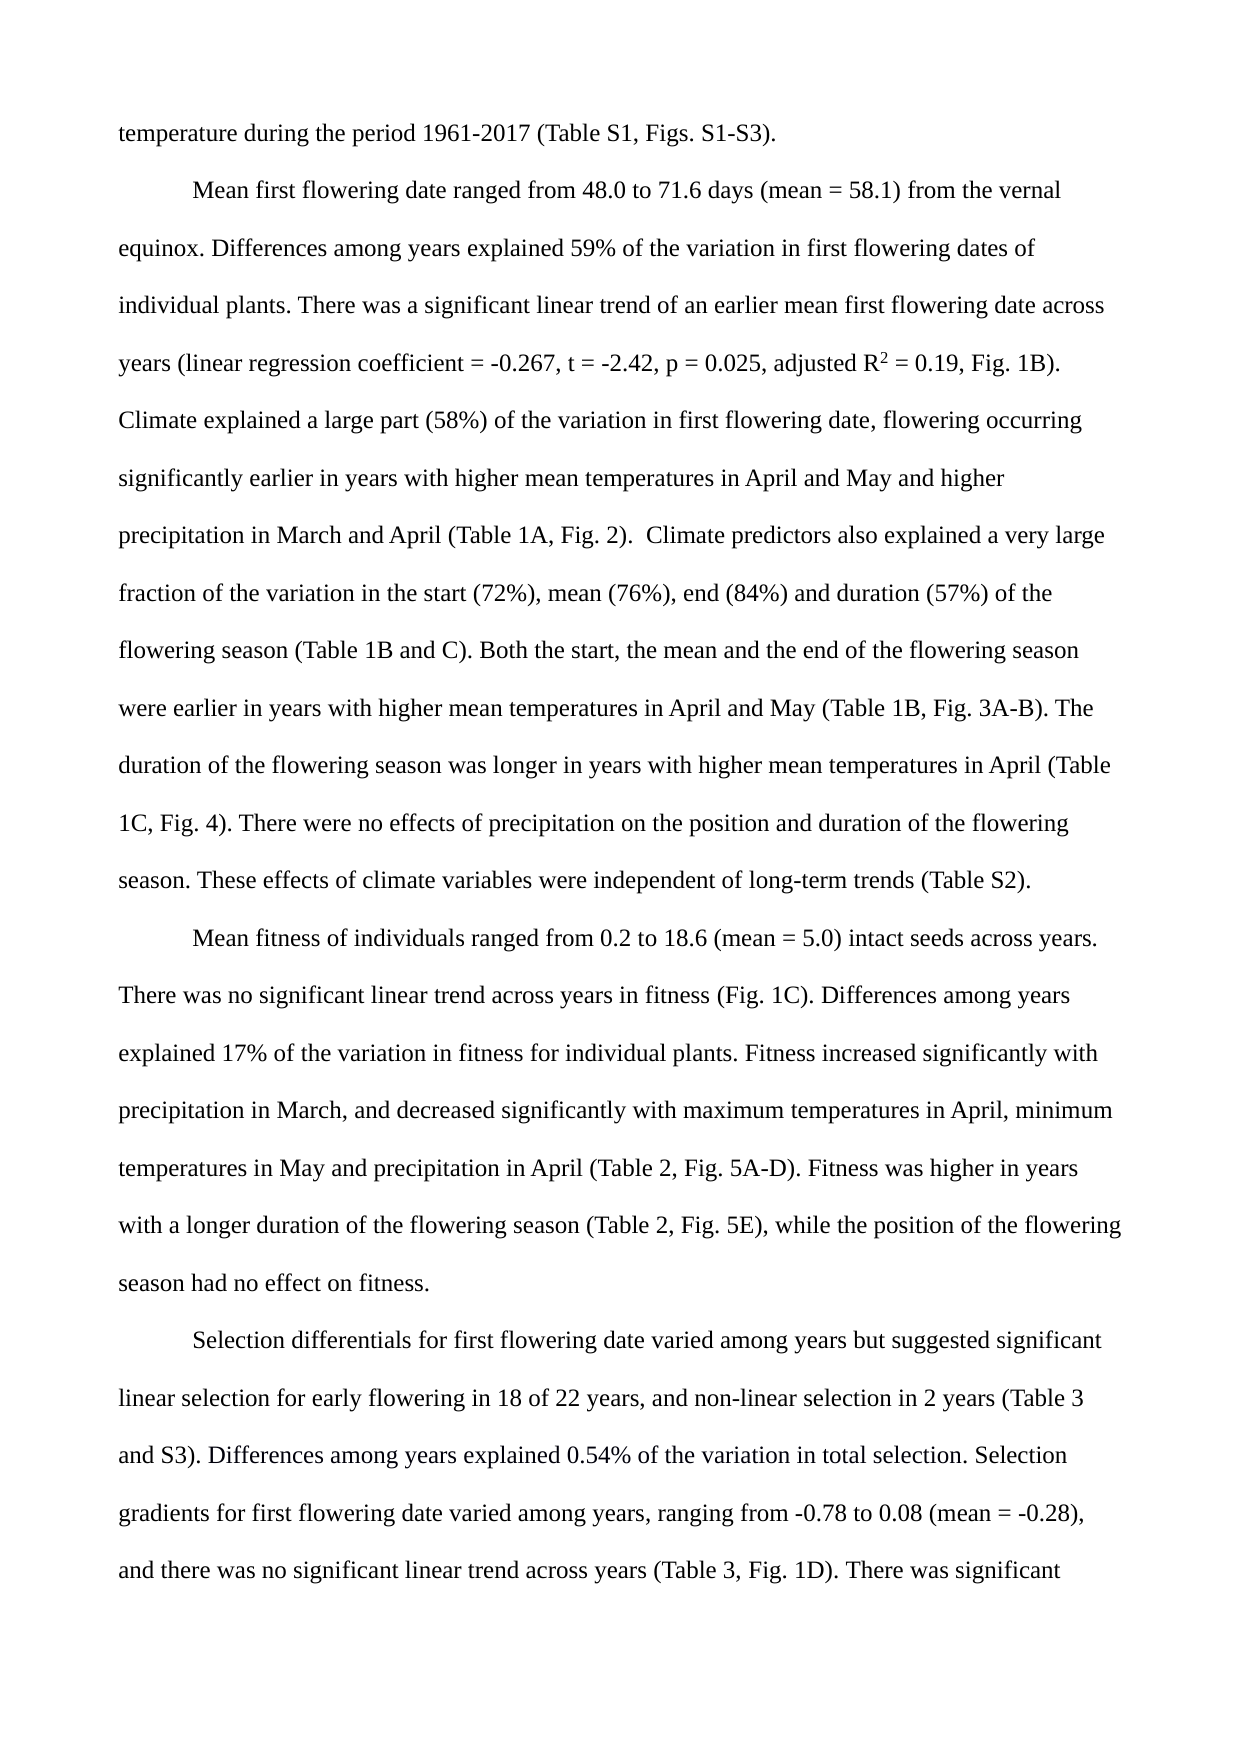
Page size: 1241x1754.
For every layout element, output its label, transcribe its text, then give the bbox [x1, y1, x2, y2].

text temperature during the period 1961-2017 (Table S1, Figs. S1-S3). [118, 118, 1122, 147]
text Selection differentials for first flowering date varied among years but suggested significant linear selection for early flowering in 18 of 22 years, and non-linear selection in 2 years (Table 3 and S3). Differences among years explained 0.54% of the variation in total selection. Selection gradients for first flowering date varied among years, ranging from -0.78 to 0.08 (mean = -0.28), and there was no significant linear trend across years (Table 3, Fig. 1D). There was significant [118, 1326, 1122, 1584]
text Mean first flowering date ranged from 48.0 to 71.6 days (mean = 58.1) from the vernal equinox. Differences among years explained 59% of the variation in first flowering dates of individual plants. There was a significant linear trend of an earlier mean first flowering date across years (linear regression coefficient = -0.267, t = -2.42, p = 0.025, adjusted R2 = 0.19, Fig. 1B). Climate explained a large part (58%) of the variation in first flowering date, flowering occurring significantly earlier in years with higher mean temperatures in April and May and higher precipitation in March and April (Table 1A, Fig. 2). Climate predictors also explained a very large fraction of the variation in the start (72%), mean (76%), end (84%) and duration (57%) of the flowering season (Table 1B and C). Both the start, the mean and the end of the flowering season were earlier in years with higher mean temperatures in April and May (Table 1B, Fig. 3A-B). The duration of the flowering season was longer in years with higher mean temperatures in April (Table 1C, Fig. 4). There were no effects of precipitation on the position and duration of the flowering season. These effects of climate variables were independent of long-term trends (Table S2). [118, 176, 1122, 894]
text Mean fitness of individuals ranged from 0.2 to 18.6 (mean = 5.0) intact seeds across years. There was no significant linear trend across years in fitness (Fig. 1C). Differences among years explained 17% of the variation in fitness for individual plants. Fitness increased significantly with precipitation in March, and decreased significantly with maximum temperatures in April, minimum temperatures in May and precipitation in April (Table 2, Fig. 5A-D). Fitness was higher in years with a longer duration of the flowering season (Table 2, Fig. 5E), while the position of the flowering season had no effect on fitness. [118, 923, 1122, 1297]
